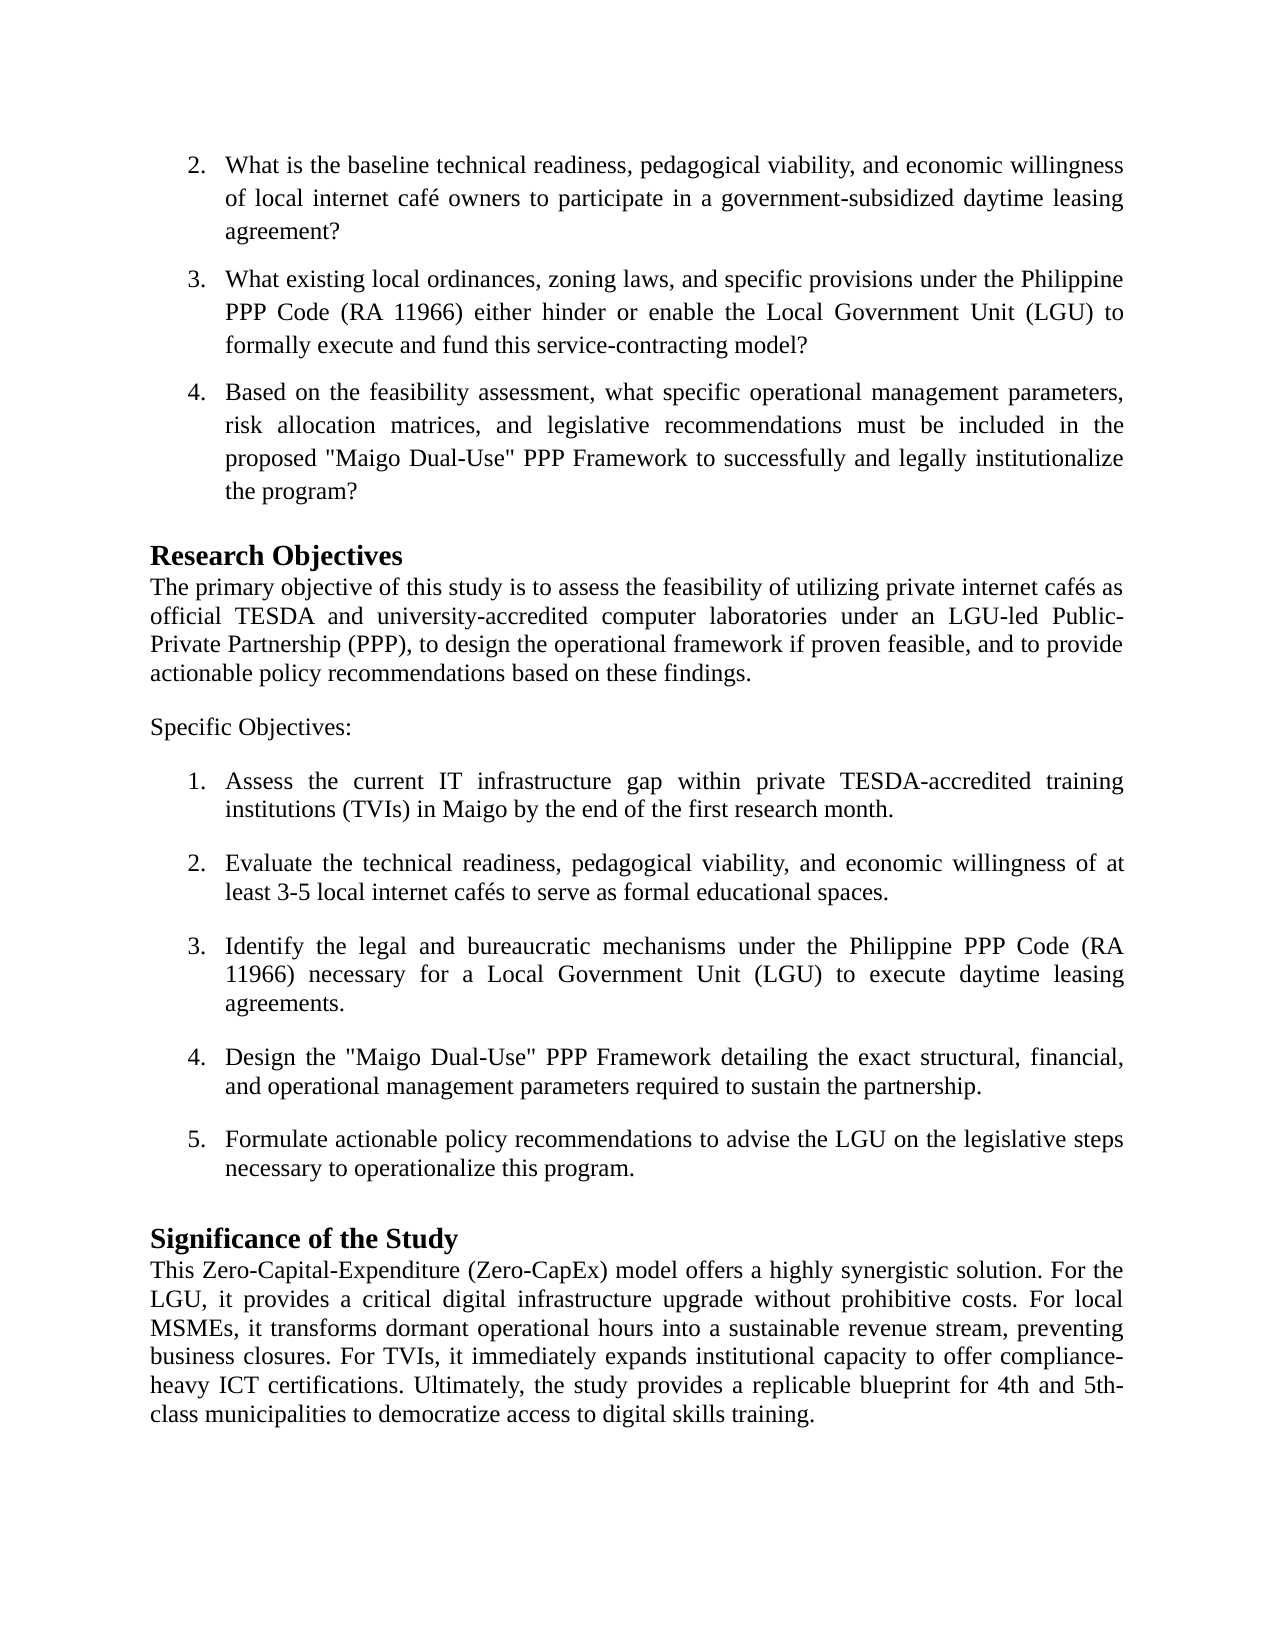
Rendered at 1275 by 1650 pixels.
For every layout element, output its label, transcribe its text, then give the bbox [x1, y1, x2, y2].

text Specific Objectives: [150, 712, 1125, 741]
list What is the baseline technical readiness, pedagogical viability, and economic willingness of local internet café owners to participate in a government-subsidized daytime leasing agreement? [187, 150, 1125, 245]
subtitle Significance of the Study [150, 1222, 1125, 1255]
list Design the "Maigo Dual-Use" PPP Framework detailing the exact structural, financial, and operational management parameters required to sustain the partnership. [187, 1042, 1125, 1099]
list Evaluate the technical readiness, pedagogical viability, and economic willingness of at least 3-5 local internet cafés to serve as formal educational spaces. [187, 848, 1125, 906]
text The primary objective of this study is to assess the feasibility of utilizing private internet cafés as official TESDA and university-accredited computer laboratories under an LGU-led Public-Private Partnership (PPP), to design the operational framework if proven feasible, and to provide actionable policy recommendations based on these findings. [150, 572, 1125, 687]
list Formulate actionable policy recommendations to advise the LGU on the legislative steps necessary to operationalize this program. [187, 1124, 1125, 1182]
list What existing local ordinances, zoning laws, and specific provisions under the Philippine PPP Code (RA 11966) either hinder or enable the Local Government Unit (LGU) to formally execute and fund this service-contracting model? [187, 264, 1125, 358]
list Assess the current IT infrastructure gap within private TESDA-accredited training institutions (TVIs) in Maigo by the end of the first research month. [187, 766, 1125, 823]
subtitle Research Objectives [150, 538, 1125, 572]
list Based on the feasibility assessment, what specific operational management parameters, risk allocation matrices, and legislative recommendations must be included in the proposed "Maigo Dual-Use" PPP Framework to successfully and legally institutionalize the program? [187, 377, 1125, 505]
text This Zero-Capital-Expenditure (Zero-CapEx) model offers a highly synergistic solution. For the LGU, it provides a critical digital infrastructure upgrade without prohibitive costs. For local MSMEs, it transforms dormant operational hours into a sustainable revenue stream, preventing business closures. For TVIs, it immediately expands institutional capacity to offer compliance-heavy ICT certifications. Ultimately, the study provides a replicable blueprint for 4th and 5th-class municipalities to democratize access to digital skills training. [150, 1255, 1125, 1428]
list Identify the legal and bureaucratic mechanisms under the Philippine PPP Code (RA 11966) necessary for a Local Government Unit (LGU) to execute daytime leasing agreements. [187, 931, 1125, 1017]
